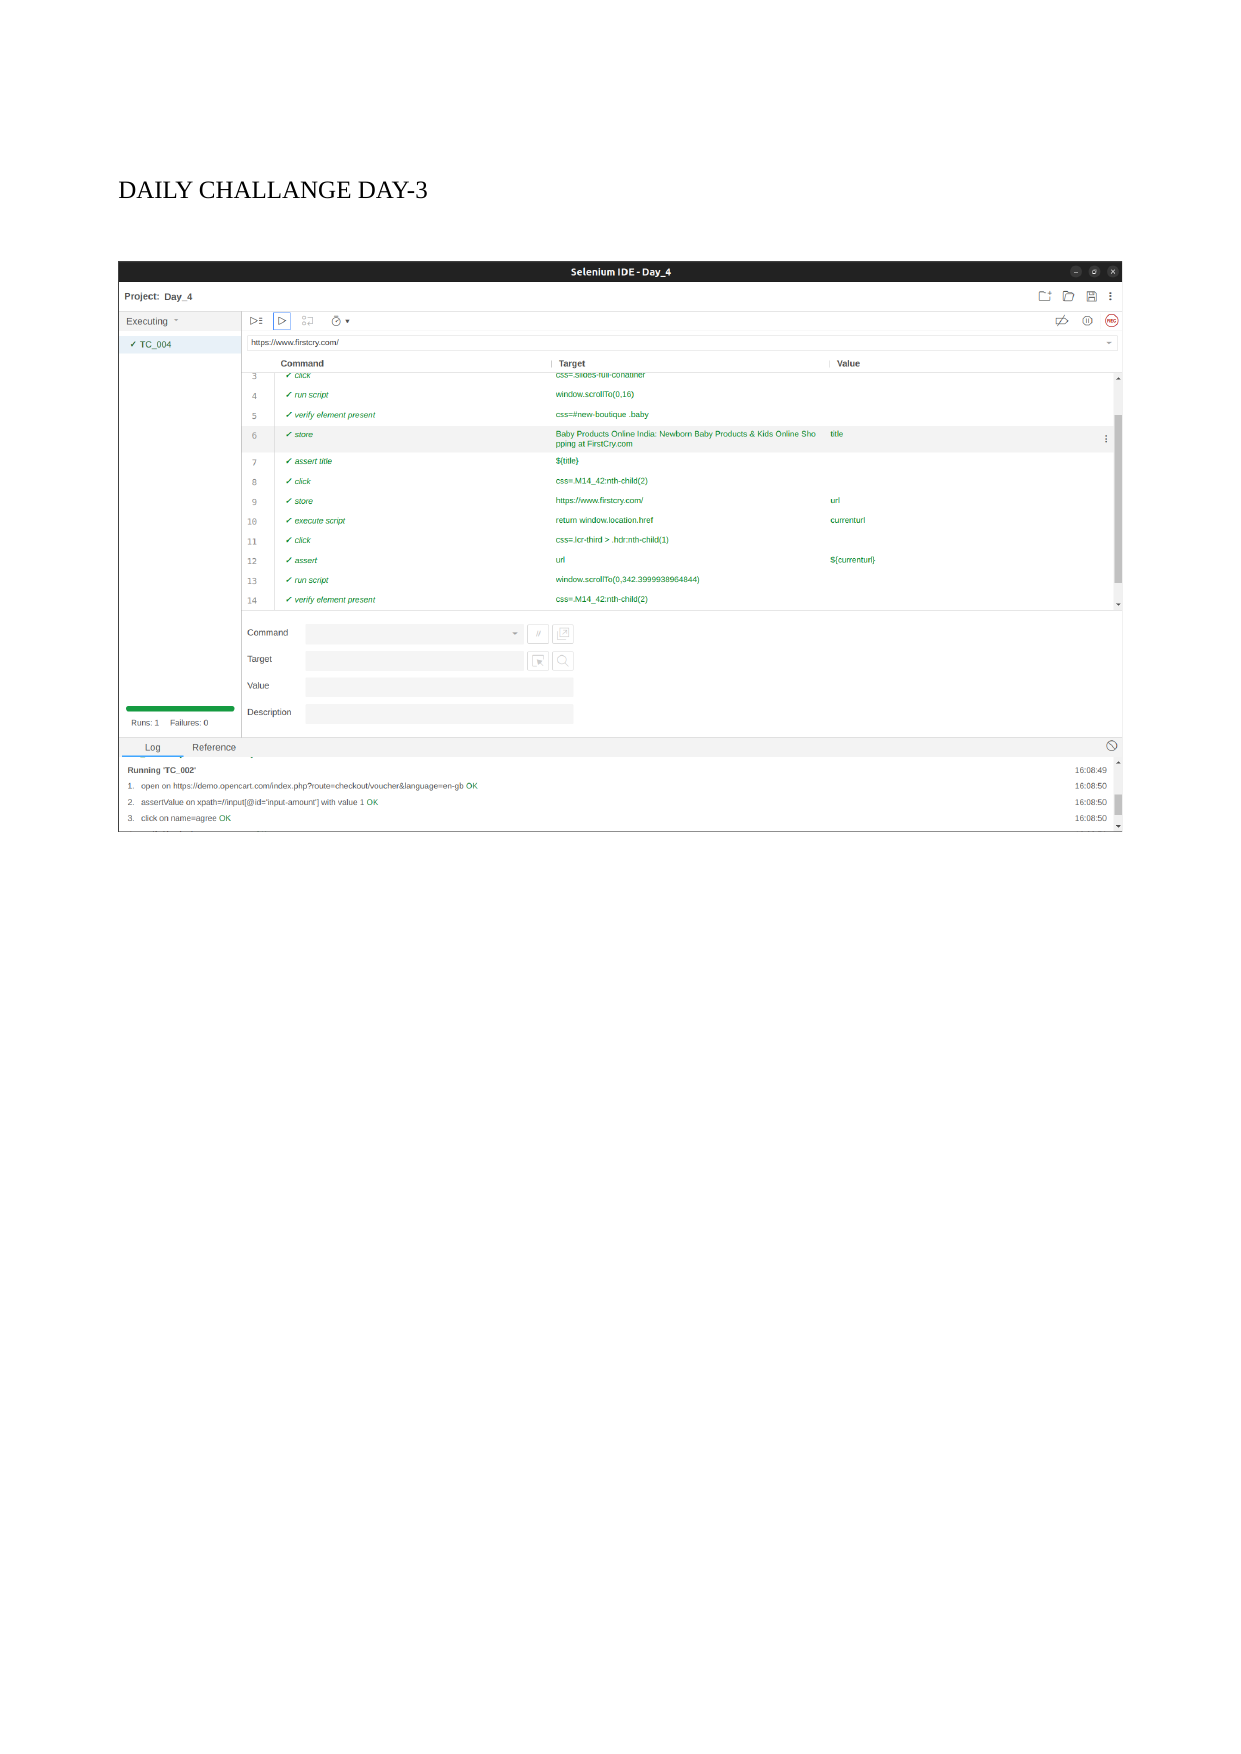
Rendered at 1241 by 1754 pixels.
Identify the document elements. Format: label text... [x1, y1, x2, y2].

text DAILY CHALLANGE DAY-3 [118, 176, 1122, 204]
picture [118, 261, 1123, 832]
